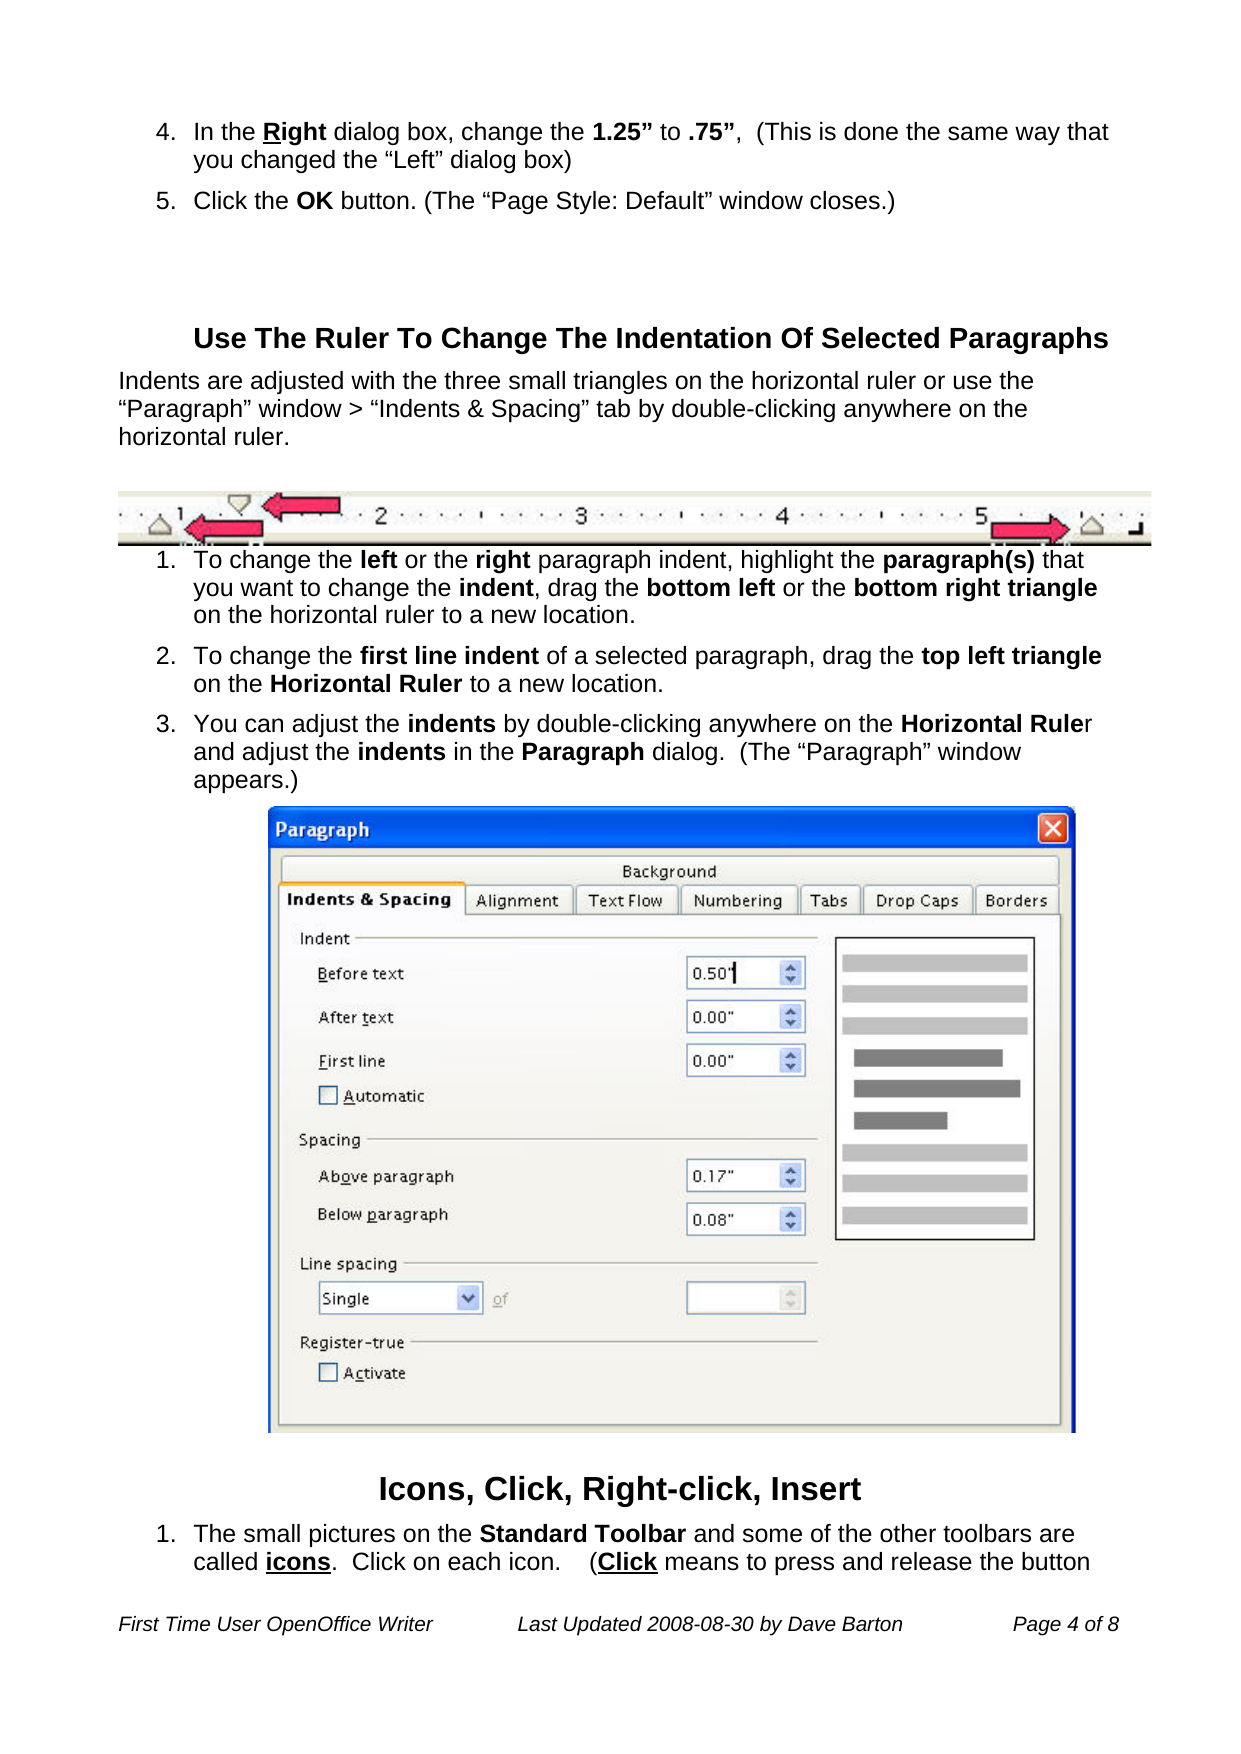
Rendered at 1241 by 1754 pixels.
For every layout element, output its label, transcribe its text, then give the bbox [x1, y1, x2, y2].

list In the Right dialog box, change the 1.25” to .75”, (This is done the same way that you changed the “Left” dialog box) [156, 118, 1122, 174]
picture [118, 491, 1152, 546]
list Click the OK button. (The “Page Style: Default” window closes.) [156, 186, 1122, 214]
list To change the first line indent of a selected paragraph, drag the top left triangle on the Horizontal Ruler to a new location. [156, 642, 1122, 697]
list You can adjust the indents by double-clicking anywhere on the Horizontal Ruler and adjust the indents in the Paragraph dialog. (The “Paragraph” window appears.) [156, 710, 1122, 794]
subtitle Use The Ruler To Change The Indentation Of Selected Paragraphs [193, 322, 1122, 354]
subtitle Icons, Click, Right-click, Insert [118, 1471, 1122, 1508]
picture [268, 806, 1076, 1433]
list To change the left or the right paragraph indent, highlight the paragraph(s) that you want to change the indent, drag the bottom left or the bottom right triangle on the horizontal ruler to a new location. [156, 546, 1122, 629]
list The small pictures on the Standard Toolbar and some of the other toolbars are called icons. Click on each icon. (Click means to press and release the button [156, 1520, 1122, 1576]
text Indents are adjusted with the three small triangles on the horizontal ruler or use the “Paragraph” window > “Indents & Spacing” tab by double-clicking anywhere on the horizontal ruler. [118, 367, 1122, 451]
